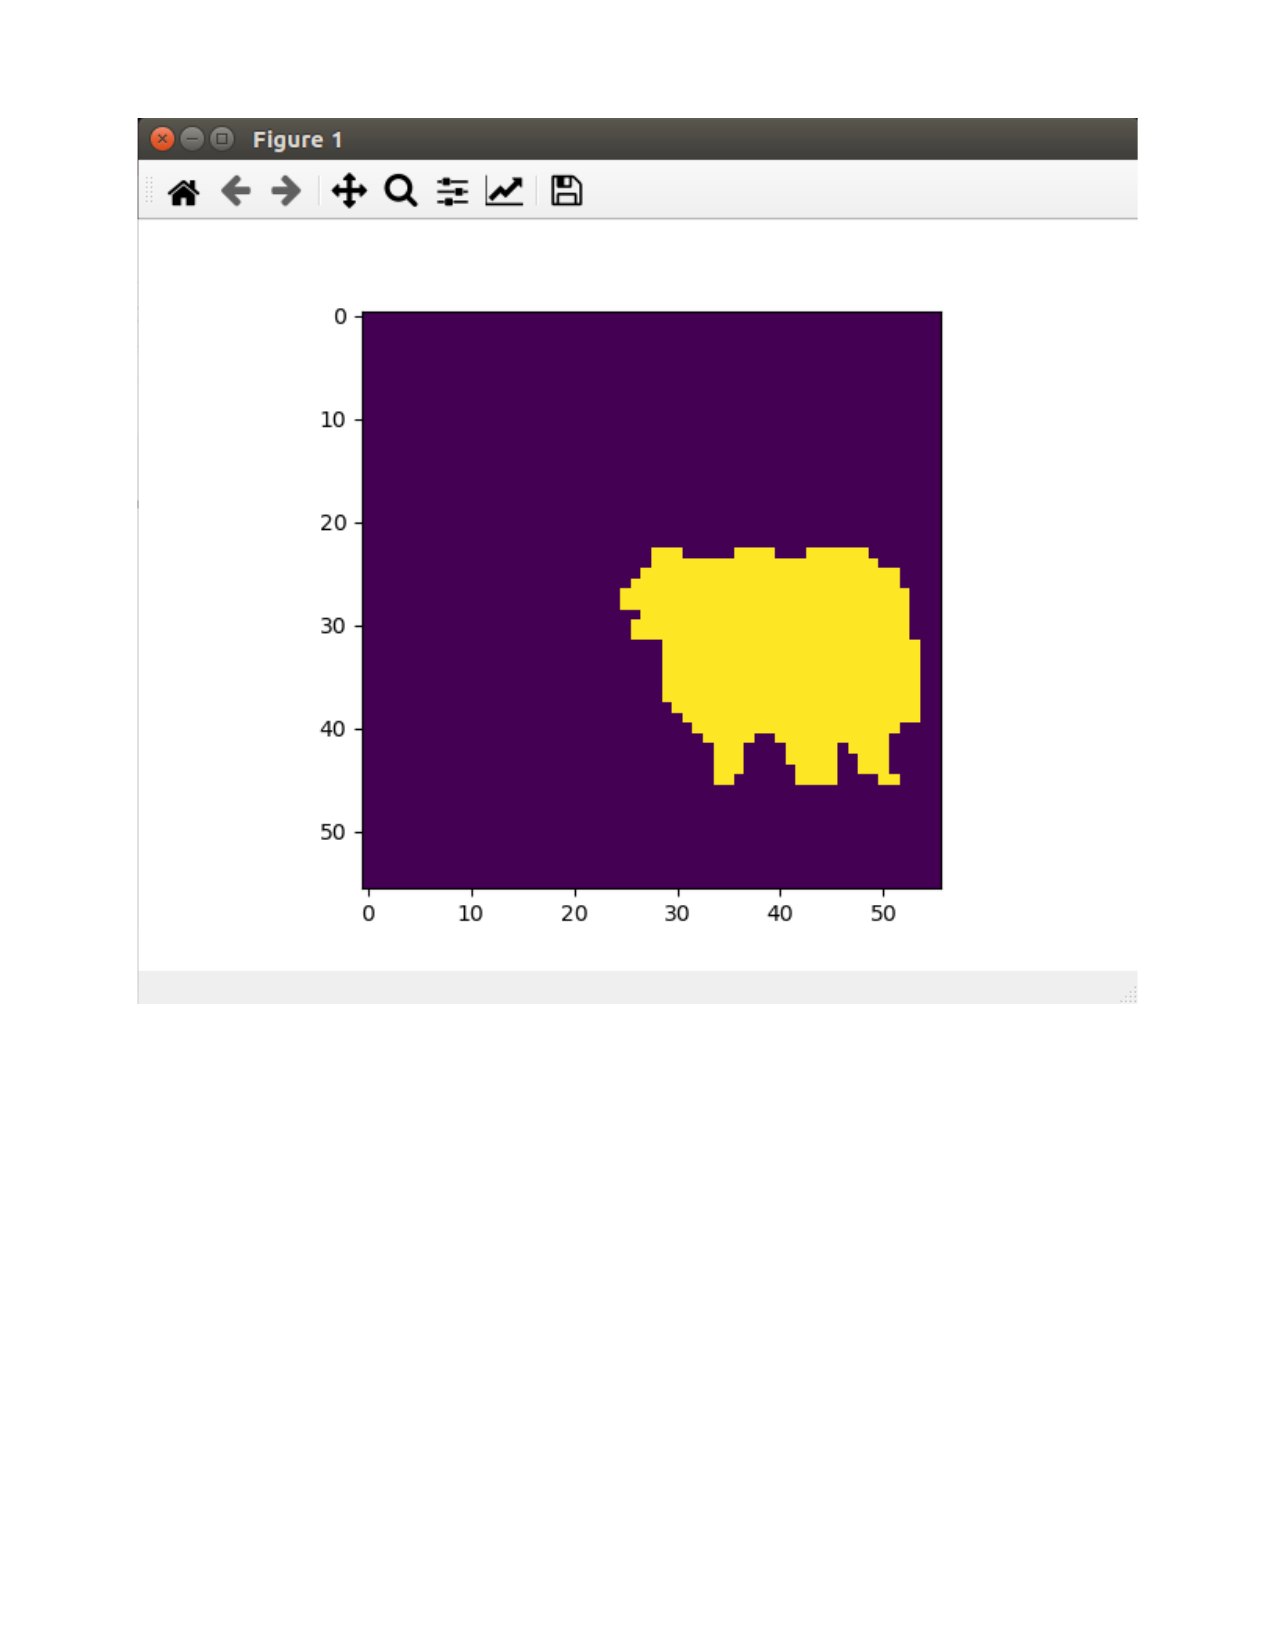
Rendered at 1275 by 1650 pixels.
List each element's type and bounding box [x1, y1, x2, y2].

picture [137, 118, 1138, 1004]
